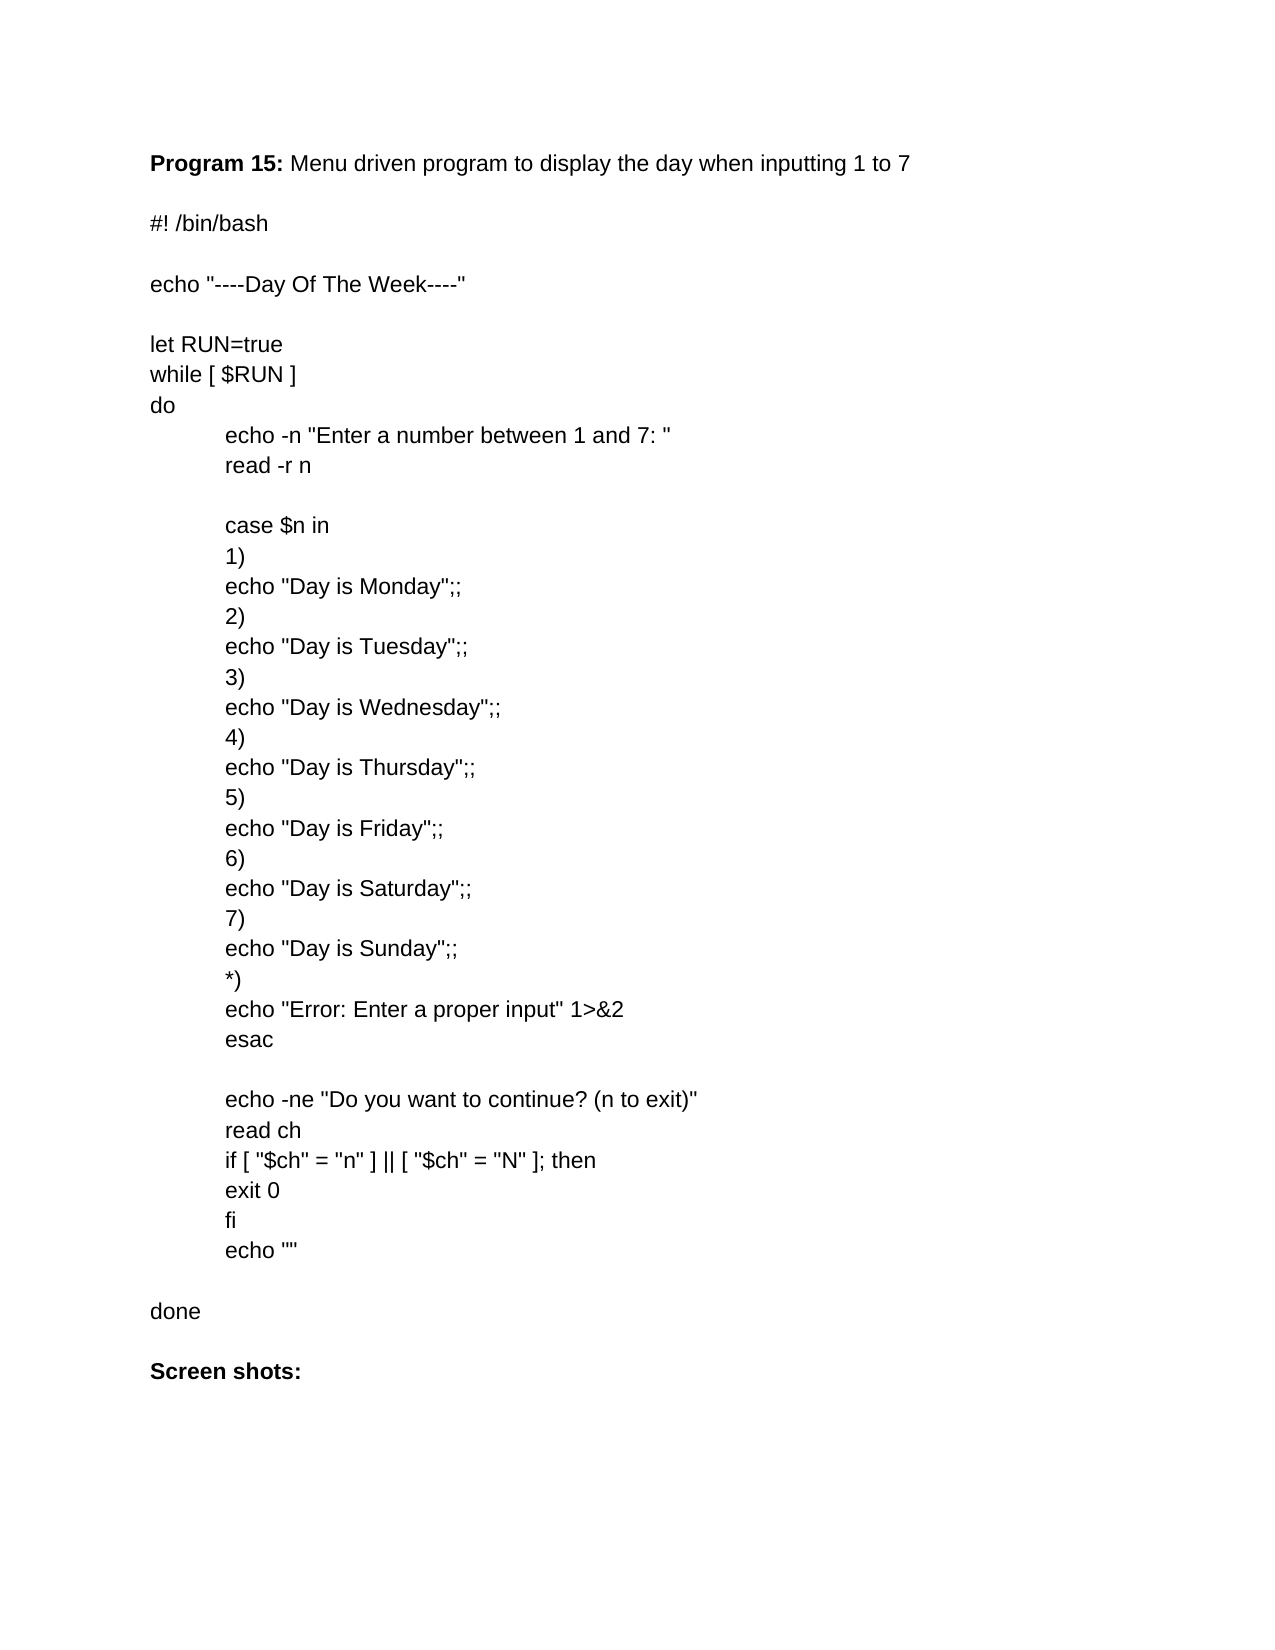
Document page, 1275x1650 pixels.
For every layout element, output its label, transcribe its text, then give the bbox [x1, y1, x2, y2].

text 4) [150, 724, 1125, 750]
text let RUN=true [150, 331, 1125, 358]
text 6) [150, 845, 1125, 871]
text echo "Day is Saturday";; [150, 875, 1125, 901]
text echo "Day is Sunday";; [150, 935, 1125, 962]
text do [150, 392, 1125, 418]
text 1) [150, 543, 1125, 569]
text esac [150, 1026, 1125, 1052]
text echo "Day is Friday";; [150, 814, 1125, 841]
text read ch [150, 1117, 1125, 1143]
text #! /bin/bash [150, 210, 1125, 237]
text echo -ne "Do you want to continue? (n to exit)" [150, 1086, 1125, 1113]
text echo "Day is Tuesday";; [150, 633, 1125, 660]
text echo "Day is Wednesday";; [150, 694, 1125, 720]
text *) [150, 966, 1125, 992]
text 3) [150, 663, 1125, 690]
text echo "Error: Enter a proper input" 1>&2 [150, 996, 1125, 1022]
text 7) [150, 905, 1125, 932]
text case $n in [150, 512, 1125, 539]
text echo "----Day Of The Week----" [150, 271, 1125, 297]
text Program 15: Menu driven program to display the day when inputting 1 to 7 [150, 150, 1125, 176]
text if [ "$ch" = "n" ] || [ "$ch" = "N" ]; then [150, 1147, 1125, 1173]
text read -r n [150, 452, 1125, 478]
text echo "Day is Monday";; [150, 573, 1125, 599]
text while [ $RUN ] [150, 361, 1125, 388]
text exit 0 [150, 1177, 1125, 1203]
text echo "" [150, 1237, 1125, 1264]
text 5) [150, 784, 1125, 811]
text Screen shots: [150, 1358, 1125, 1385]
text echo -n "Enter a number between 1 and 7: " [150, 422, 1125, 448]
text 2) [150, 603, 1125, 629]
text echo "Day is Thursday";; [150, 754, 1125, 781]
text done [150, 1298, 1125, 1324]
text fi [150, 1207, 1125, 1234]
